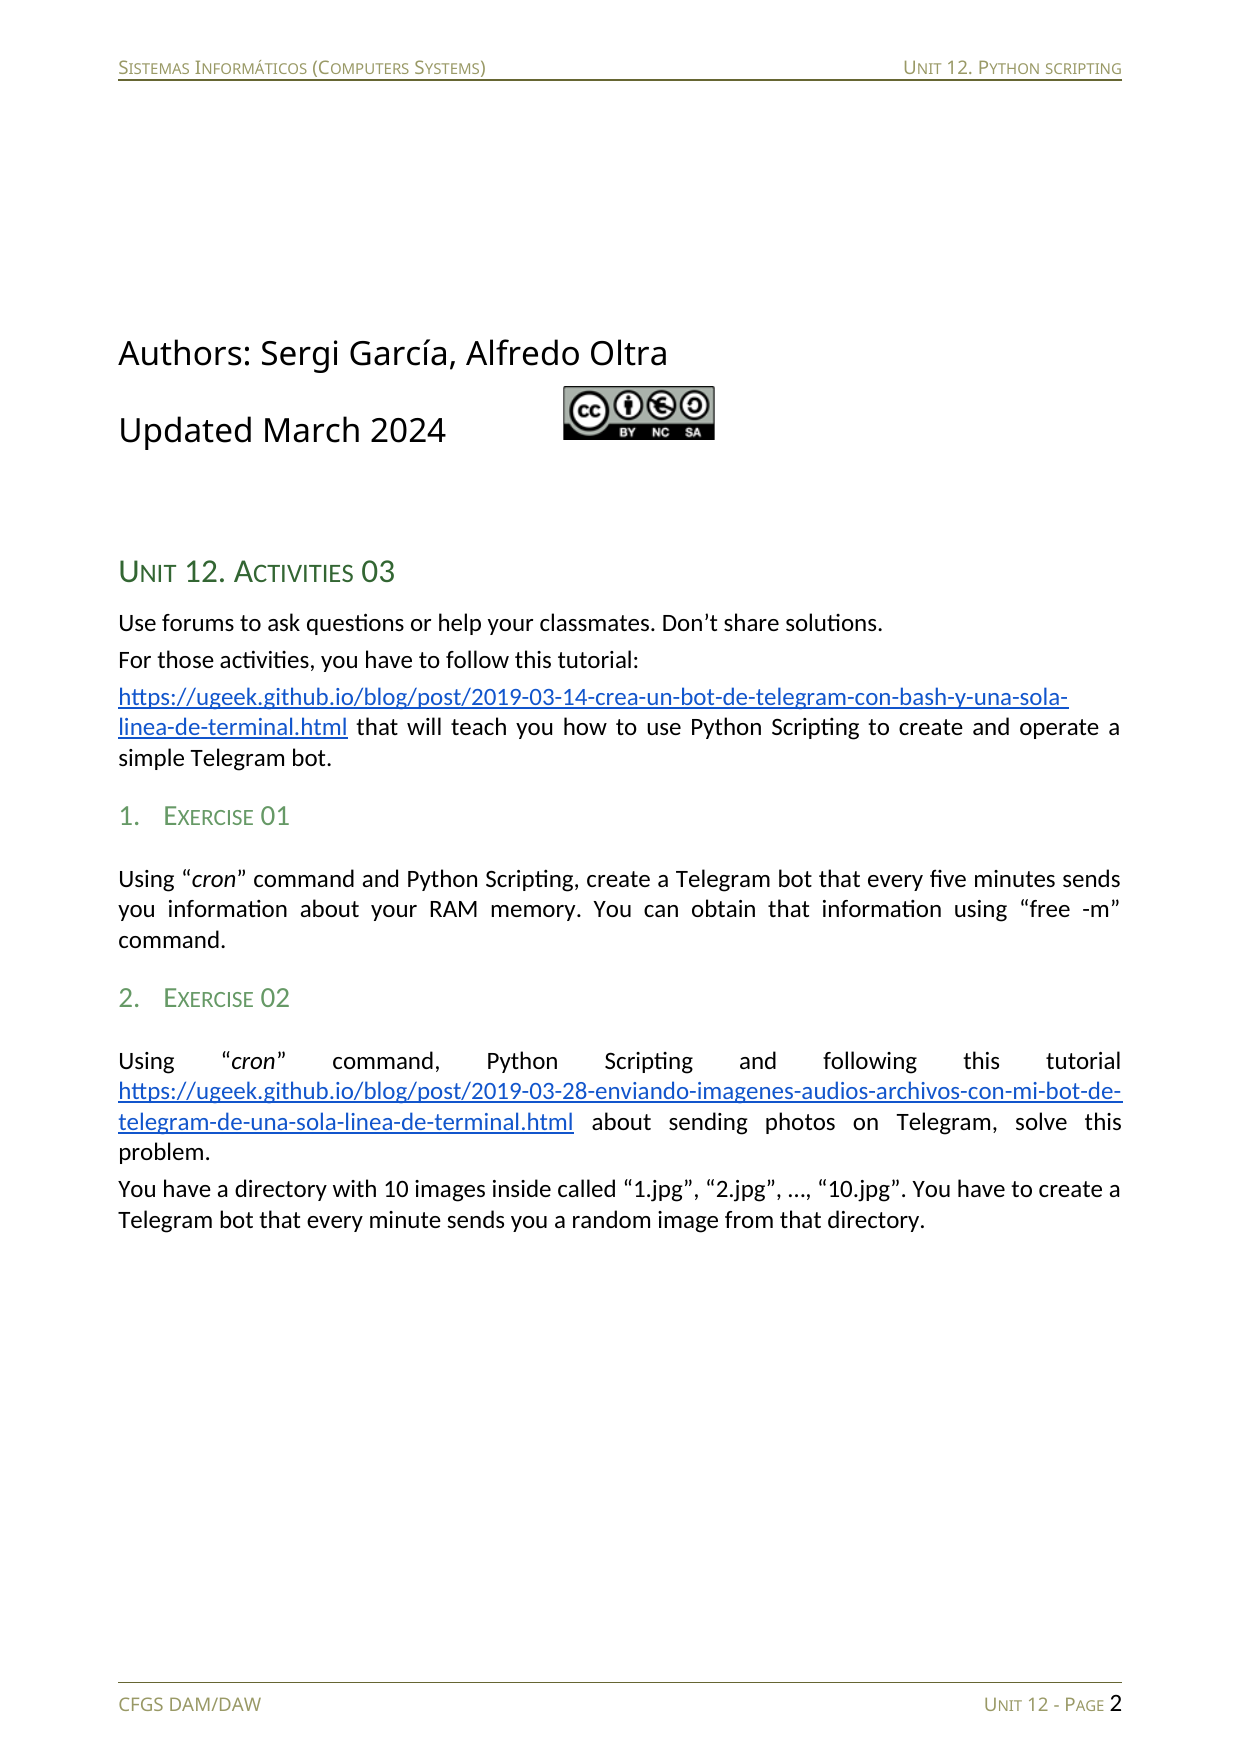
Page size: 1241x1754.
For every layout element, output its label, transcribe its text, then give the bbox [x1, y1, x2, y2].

text telegram-de-una-sola-linea-de-terminal.html about sending photos on Telegram, solve this problem. [118, 1103, 1122, 1167]
picture [563, 386, 715, 440]
text Updated March 2024 [118, 407, 1122, 453]
text Use forums to ask questions or help your classmates. Don’t share solutions. [118, 607, 1122, 637]
text Using “cron” command, Python Scripting and following this tutorial https://ugeek.github.io/blog/post/2019-03-28-enviando-imagenes-audios-archivos-con-mi-bot-de- [118, 1045, 1122, 1101]
subtitle Exercise 01 [118, 797, 1122, 833]
text Unit 12. Activities 03 [118, 550, 1122, 591]
subtitle Exercise 02 [118, 979, 1122, 1015]
text You have a directory with 10 images inside called “1.jpg”, “2.jpg”, …, “10.jpg”. You have to create a Telegram bot that every minute sends you a random image from that directory. [118, 1173, 1122, 1234]
text Authors: Sergi García, Alfredo Oltra [118, 329, 1122, 375]
text For those activities, you have to follow this tutorial: [118, 644, 1122, 674]
text Using “cron” command and Python Scripting, create a Telegram bot that every five minutes sends you information about your RAM memory. You can obtain that information using “free -m” command. [118, 863, 1122, 954]
text https://ugeek.github.io/blog/post/2019-03-14-crea-un-bot-de-telegram-con-bash-y-una-sola-linea-de-terminal.html that will teach you how to use Python Scripting to create and operate a simple Telegram bot. [118, 681, 1122, 772]
